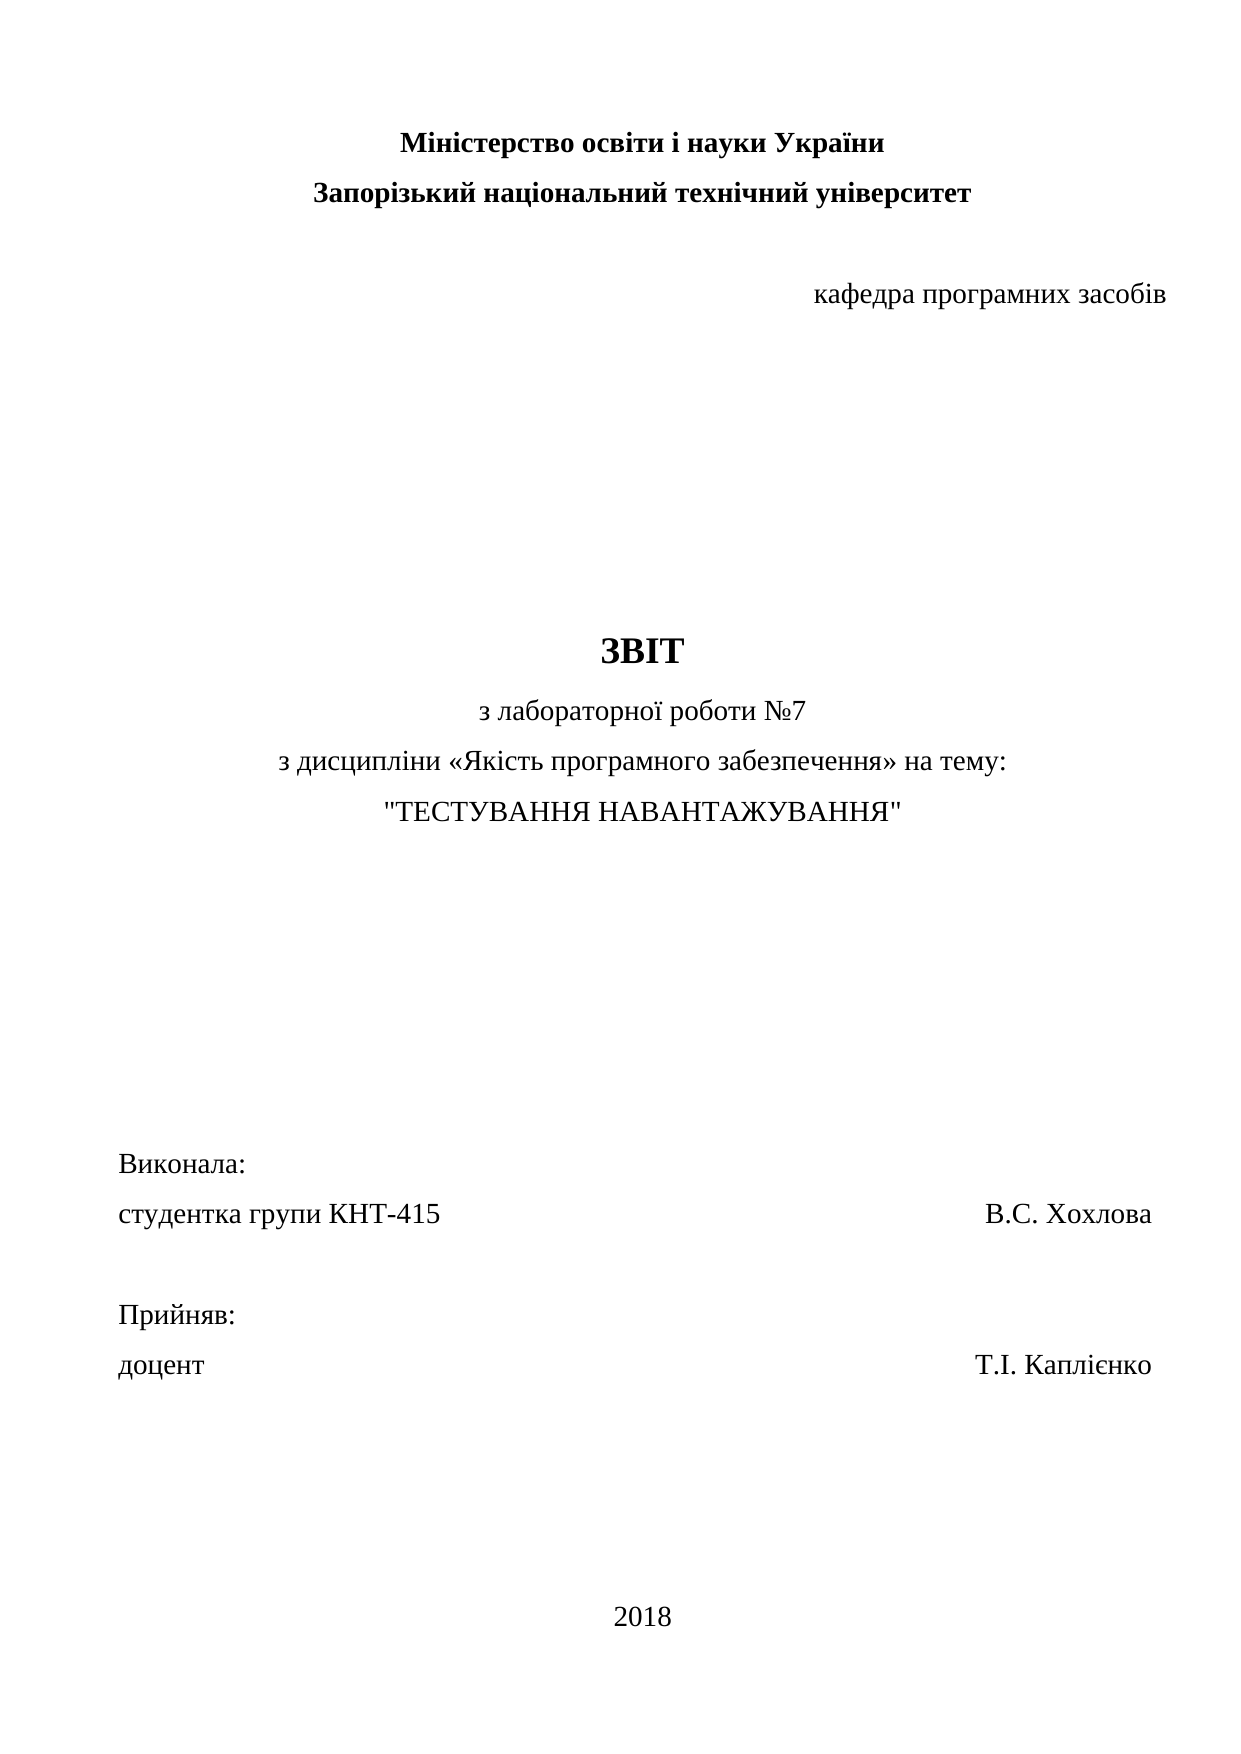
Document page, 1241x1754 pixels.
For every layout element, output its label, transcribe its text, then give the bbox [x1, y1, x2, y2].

text кафедра програмних засобів [118, 276, 1167, 310]
text студентка групи КНТ-415 В.С. Хохлова [118, 1196, 1167, 1230]
text доцент Т.І. Каплієнко [118, 1347, 1167, 1381]
text Виконала: [118, 1146, 1167, 1179]
text "ТЕСТУВАННЯ НАВАНТАЖУВАННЯ" [118, 794, 1167, 827]
text Прийняв: [118, 1297, 1167, 1330]
text ЗВІТ [118, 628, 1167, 672]
text з дисципліни «Якість програмного забезпечення» на тему: [118, 743, 1167, 777]
text 2018 [118, 1599, 1167, 1632]
text Міністерство освіти і науки України [118, 125, 1167, 159]
text з лабораторної роботи №7 [118, 693, 1167, 727]
text Запорізький національний технічний університет [118, 176, 1167, 209]
